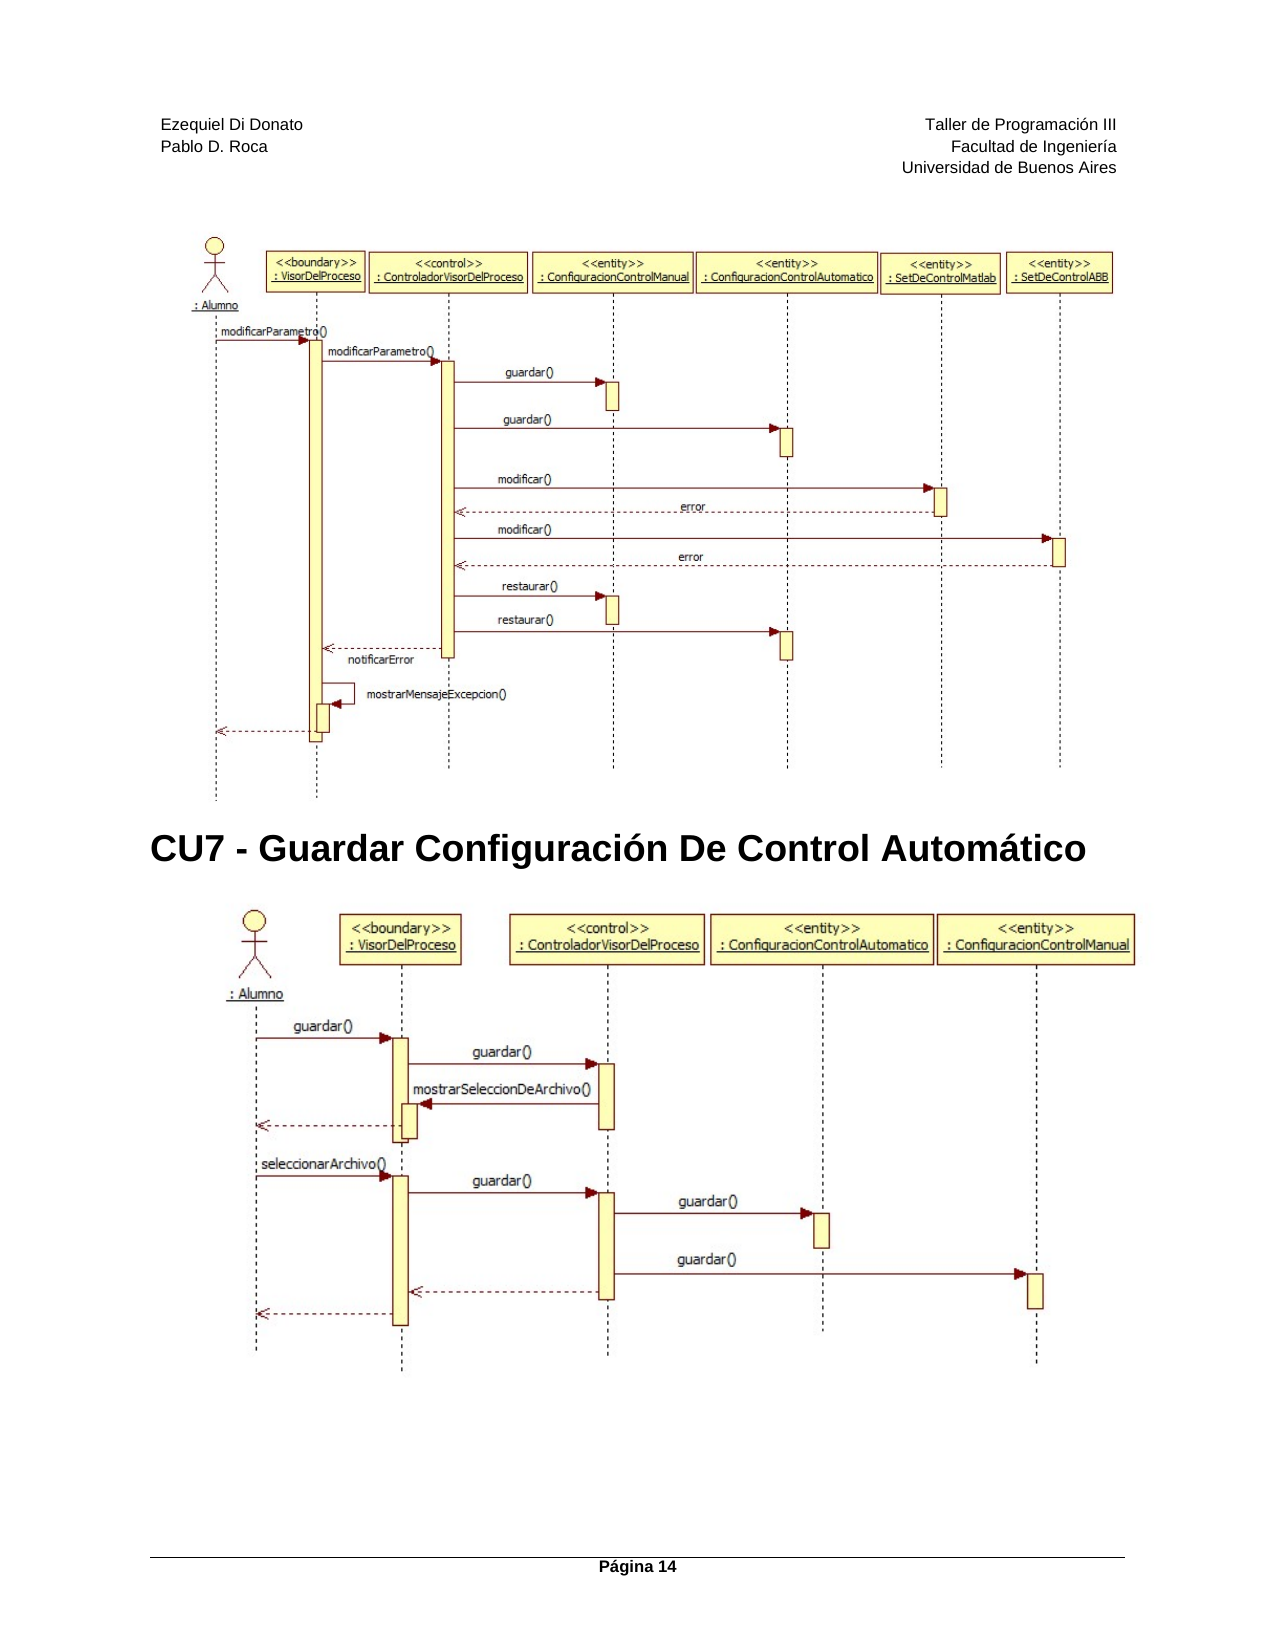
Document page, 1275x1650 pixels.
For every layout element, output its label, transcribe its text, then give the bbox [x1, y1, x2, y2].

picture [158, 215, 1134, 822]
subtitle CU7 - Guardar Configuración De Control Automático [150, 215, 1125, 869]
picture [185, 883, 1161, 1401]
